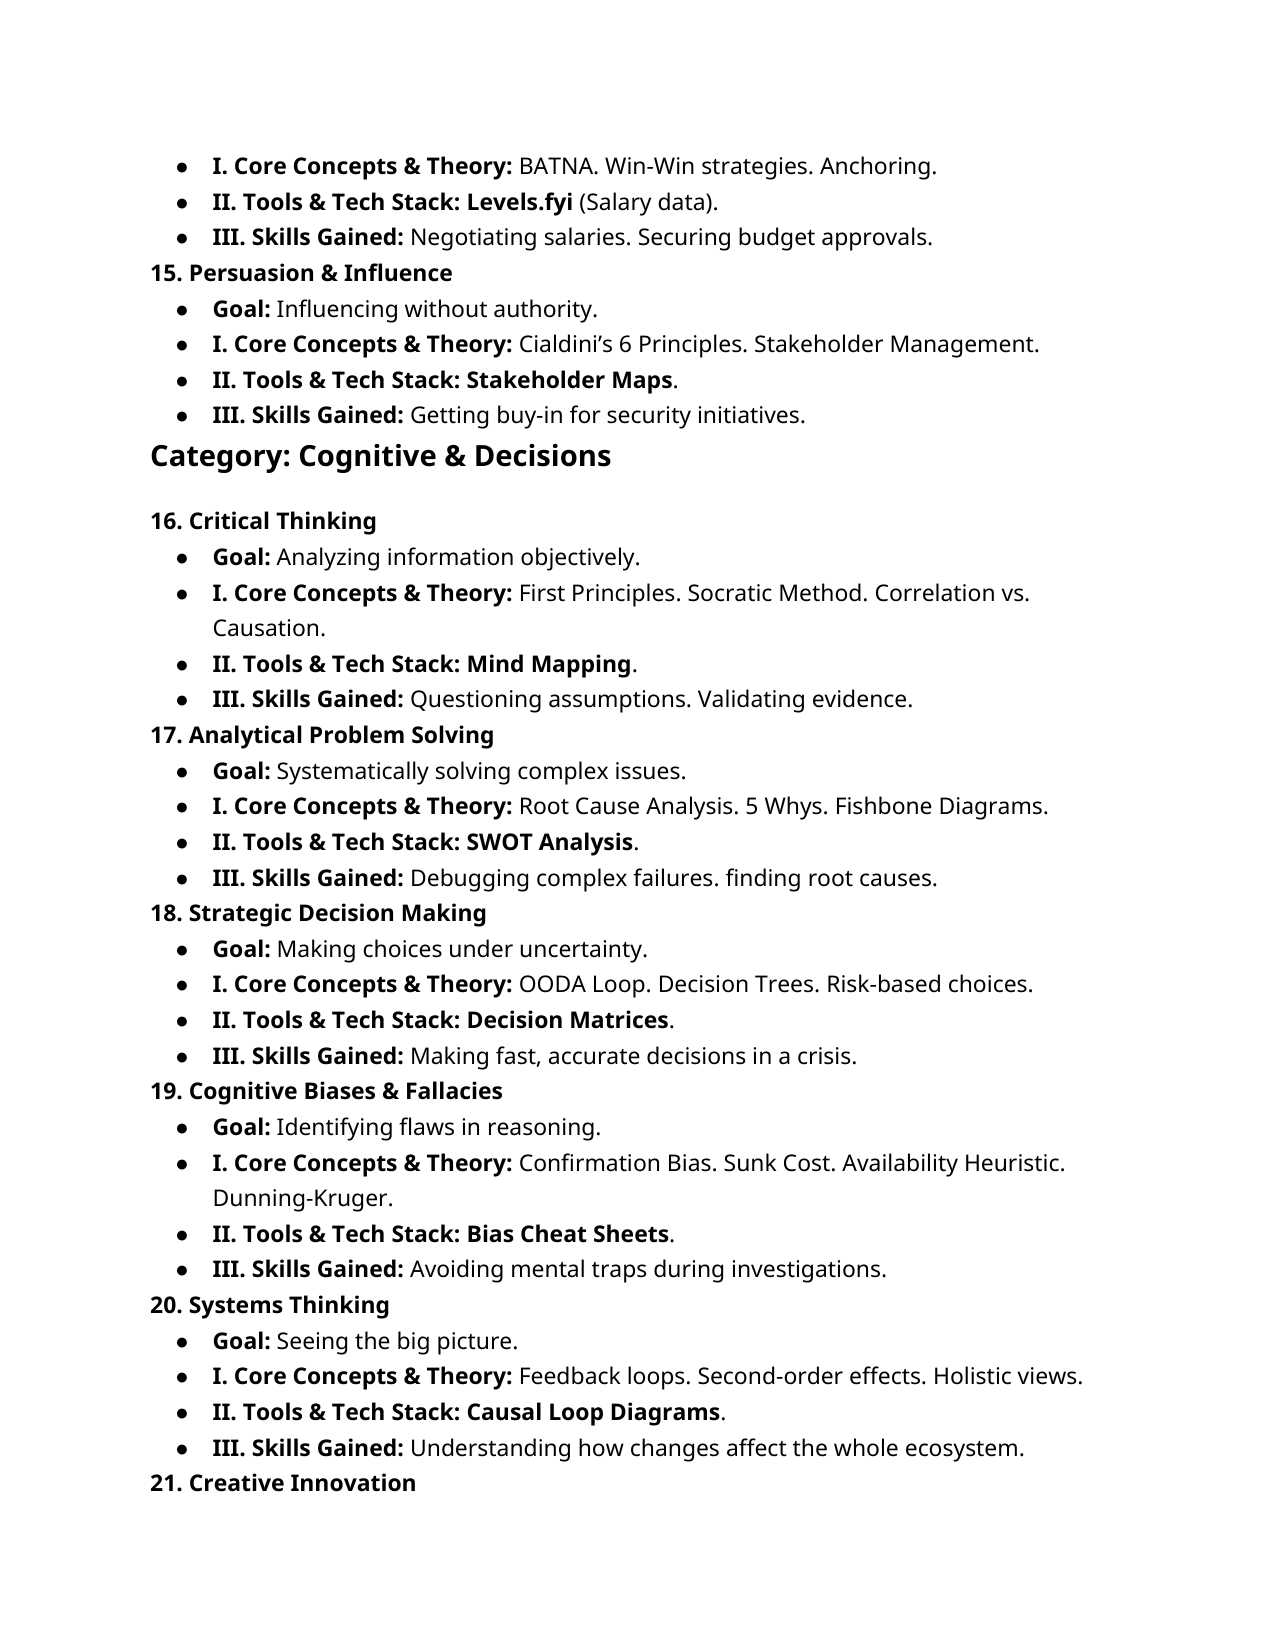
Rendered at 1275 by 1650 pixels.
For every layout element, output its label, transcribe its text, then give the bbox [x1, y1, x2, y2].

list Goal: Systematically solving complex issues. [175, 754, 1125, 786]
list I. Core Concepts & Theory: Cialdini’s 6 Principles. Stakeholder Management. [175, 328, 1125, 359]
list II. Tools & Tech Stack: Mind Mapping. [175, 648, 1125, 679]
text 20. Systems Thinking [150, 1289, 1125, 1320]
list Goal: Seeing the big picture. [175, 1324, 1125, 1356]
list II. Tools & Tech Stack: Bias Cheat Sheets. [175, 1218, 1125, 1249]
list I. Core Concepts & Theory: First Principles. Socratic Method. Correlation vs. Causation. [175, 576, 1125, 643]
list III. Skills Gained: Making fast, accurate decisions in a crisis. [175, 1039, 1125, 1071]
text 16. Critical Thinking [150, 505, 1125, 536]
text 17. Analytical Problem Solving [150, 719, 1125, 750]
list I. Core Concepts & Theory: Confirmation Bias. Sunk Cost. Availability Heuristic. Dunning-Kruger. [175, 1146, 1125, 1213]
list II. Tools & Tech Stack: Levels.fyi (Salary data). [175, 186, 1125, 217]
list I. Core Concepts & Theory: Feedback loops. Second-order effects. Holistic views. [175, 1360, 1125, 1391]
list III. Skills Gained: Debugging complex failures. finding root causes. [175, 861, 1125, 893]
list Goal: Identifying flaws in reasoning. [175, 1111, 1125, 1142]
list I. Core Concepts & Theory: OODA Loop. Decision Trees. Risk-based choices. [175, 968, 1125, 999]
subtitle Category: Cognitive & Decisions [150, 435, 1125, 475]
text 21. Creative Innovation [150, 1467, 1125, 1498]
list II. Tools & Tech Stack: Causal Loop Diagrams. [175, 1396, 1125, 1427]
list II. Tools & Tech Stack: Decision Matrices. [175, 1004, 1125, 1035]
text 19. Cognitive Biases & Fallacies [150, 1075, 1125, 1106]
list I. Core Concepts & Theory: BATNA. Win-Win strategies. Anchoring. [175, 150, 1125, 181]
list I. Core Concepts & Theory: Root Cause Analysis. 5 Whys. Fishbone Diagrams. [175, 790, 1125, 821]
list III. Skills Gained: Understanding how changes affect the whole ecosystem. [175, 1431, 1125, 1463]
list III. Skills Gained: Questioning assumptions. Validating evidence. [175, 683, 1125, 714]
text 18. Strategic Decision Making [150, 897, 1125, 928]
text 15. Persuasion & Influence [150, 257, 1125, 288]
list Goal: Making choices under uncertainty. [175, 933, 1125, 964]
list Goal: Influencing without authority. [175, 292, 1125, 324]
list III. Skills Gained: Getting buy-in for security initiatives. [175, 399, 1125, 431]
list II. Tools & Tech Stack: Stakeholder Maps. [175, 364, 1125, 395]
list III. Skills Gained: Negotiating salaries. Securing budget approvals. [175, 221, 1125, 252]
list II. Tools & Tech Stack: SWOT Analysis. [175, 826, 1125, 857]
list III. Skills Gained: Avoiding mental traps during investigations. [175, 1253, 1125, 1284]
list Goal: Analyzing information objectively. [175, 541, 1125, 572]
